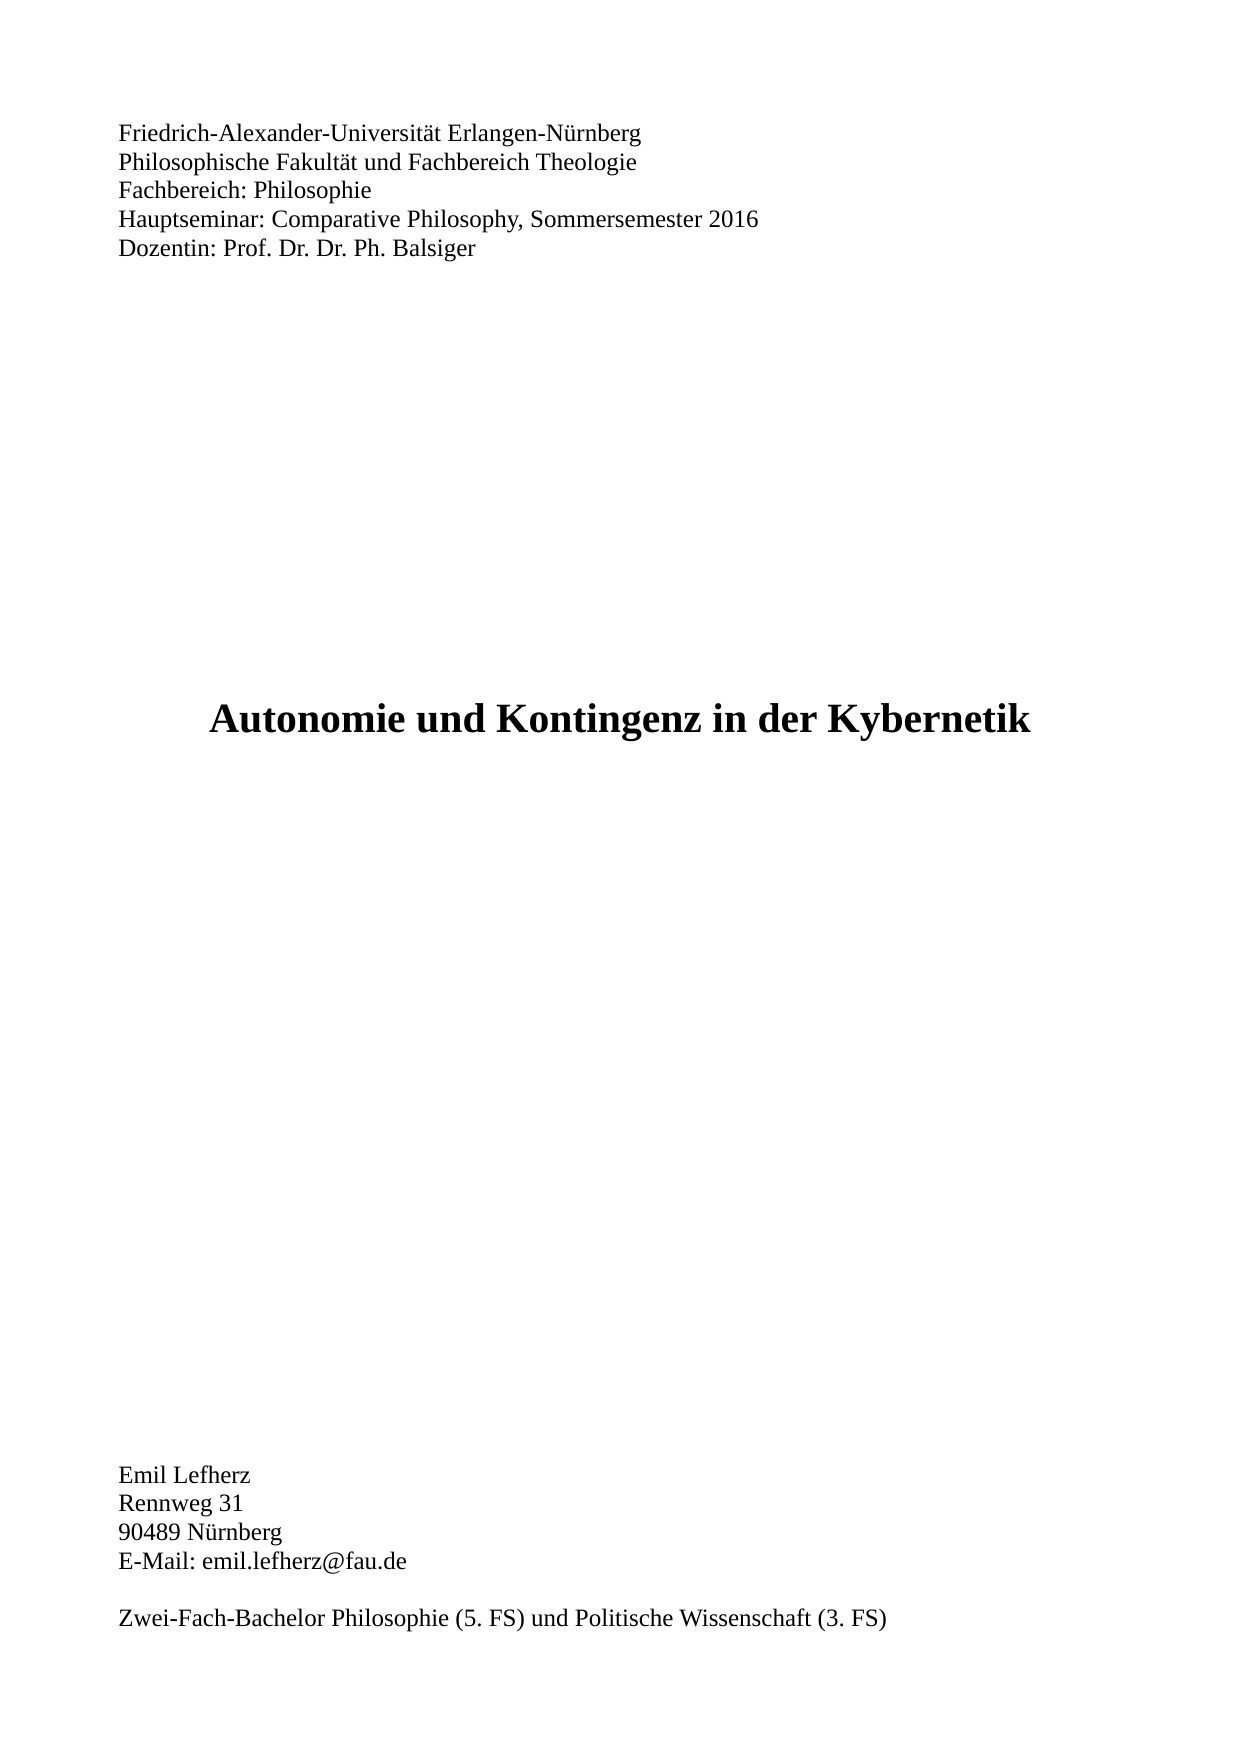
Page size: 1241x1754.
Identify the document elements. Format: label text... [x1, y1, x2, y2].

text Fachbereich: Philosophie [118, 176, 1122, 204]
text Hauptseminar: Comparative Philosophy, Sommersemester 2016 [118, 204, 1122, 233]
text 90489 Nürnberg [118, 1517, 1122, 1546]
text Dozentin: Prof. Dr. Dr. Ph. Balsiger [118, 233, 1122, 262]
text Rennweg 31 [118, 1488, 1122, 1517]
text Friedrich-Alexander-Universität Erlangen-Nürnberg [118, 118, 1122, 147]
text Philosophische Fakultät und Fachbereich Theologie [118, 147, 1122, 176]
text E-Mail: emil.lefherz@fau.de [118, 1546, 1122, 1575]
text Emil Lefherz [118, 1460, 1122, 1488]
text Autonomie und Kontingenz in der Kybernetik [118, 693, 1122, 741]
text Zwei-Fach-Bachelor Philosophie (5. FS) und Politische Wissenschaft (3. FS) [118, 1603, 1122, 1632]
